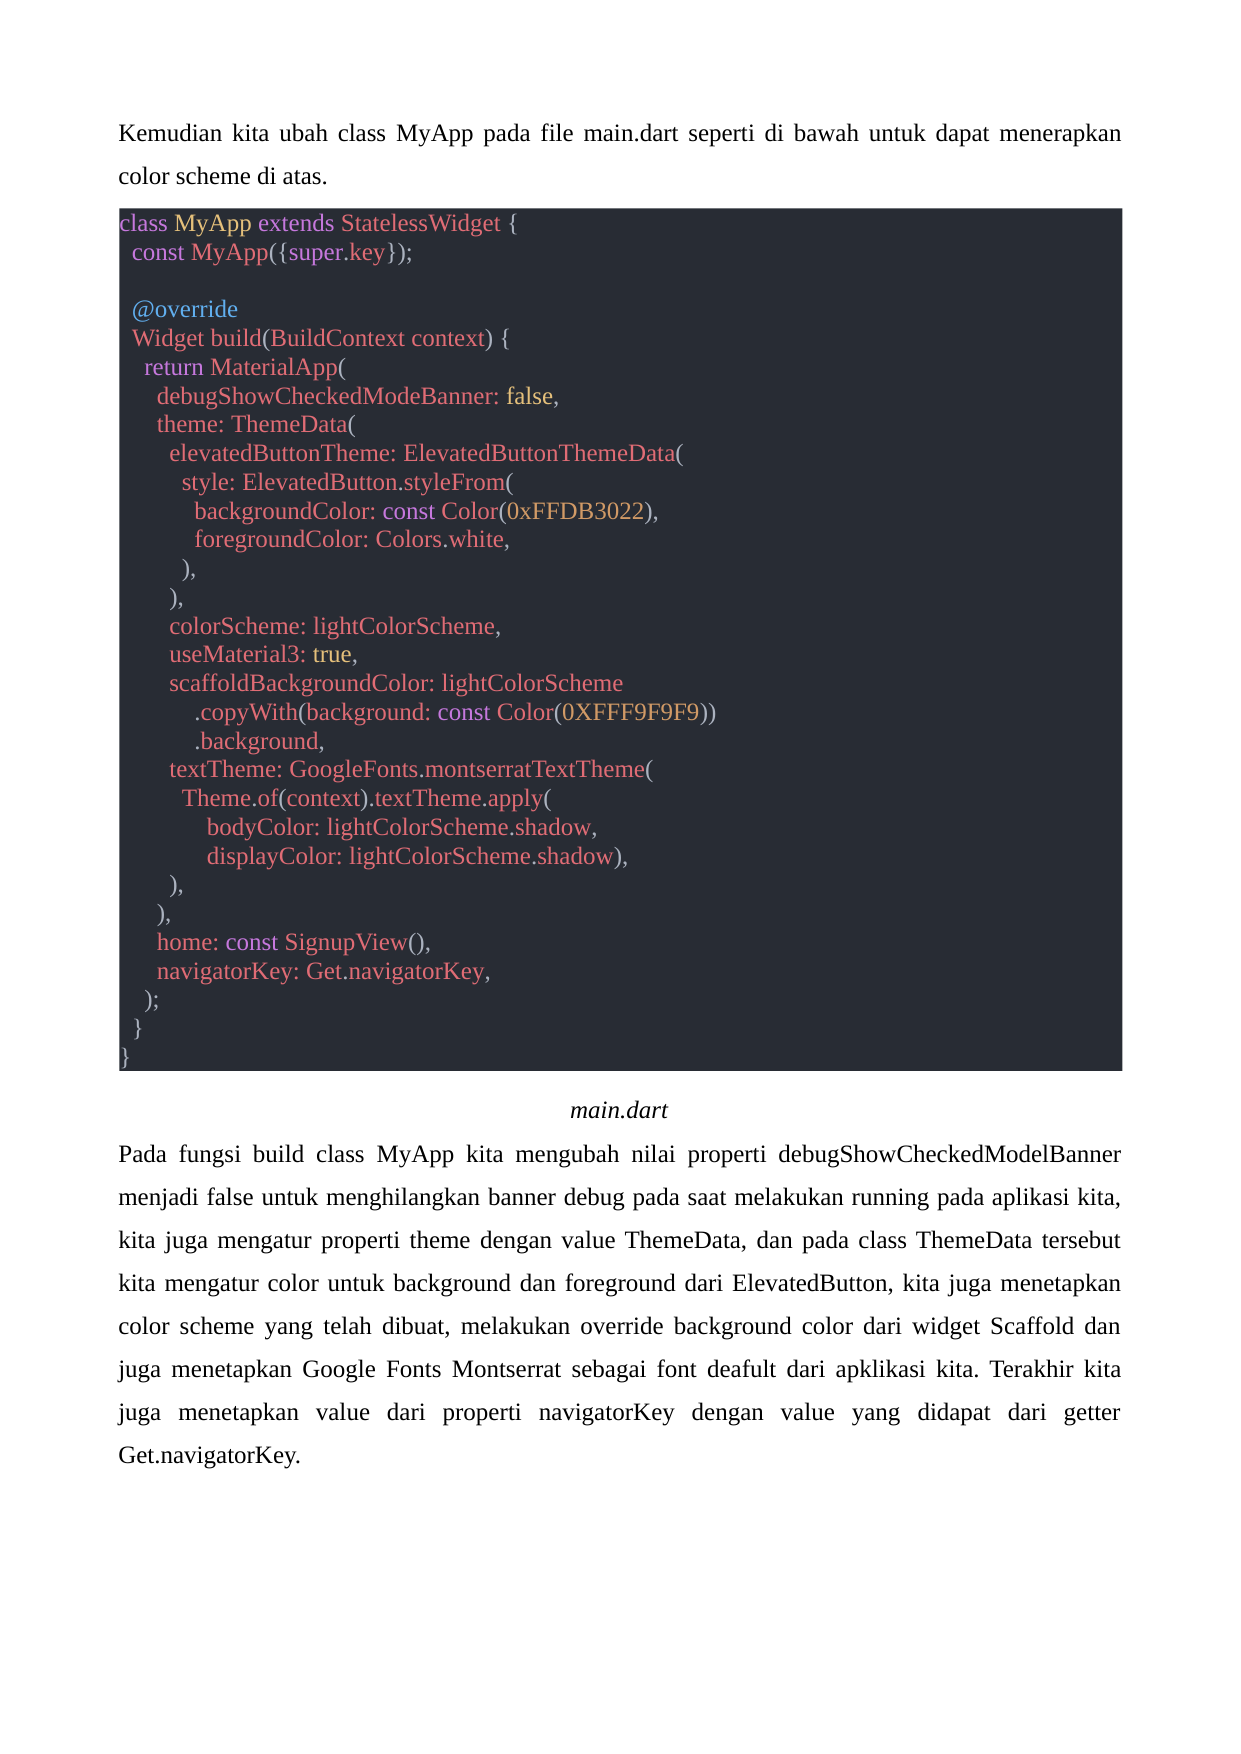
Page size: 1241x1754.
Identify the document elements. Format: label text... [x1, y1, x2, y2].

text Pada fungsi build class MyApp kita mengubah nilai properti debugShowCheckedModelBanner menjadi false untuk menghilangkan banner debug pada saat melakukan running pada aplikasi kita, kita juga mengatur properti theme dengan value ThemeData, dan pada class ThemeData tersebut kita mengatur color untuk background dan foreground dari ElevatedButton, kita juga menetapkan color scheme yang telah dibuat, melakukan override background color dari widget Scaffold dan juga menetapkan Google Fonts Montserrat sebagai font deafult dari apklikasi kita. Terakhir kita juga menetapkan value dari properti navigatorKey dengan value yang didapat dari getter Get.navigatorKey. [118, 1139, 1122, 1469]
text main.dart [118, 1096, 1122, 1124]
text Kemudian kita ubah class MyApp pada file main.dart seperti di bawah untuk dapat menerapkan color scheme di atas. [118, 118, 1122, 190]
